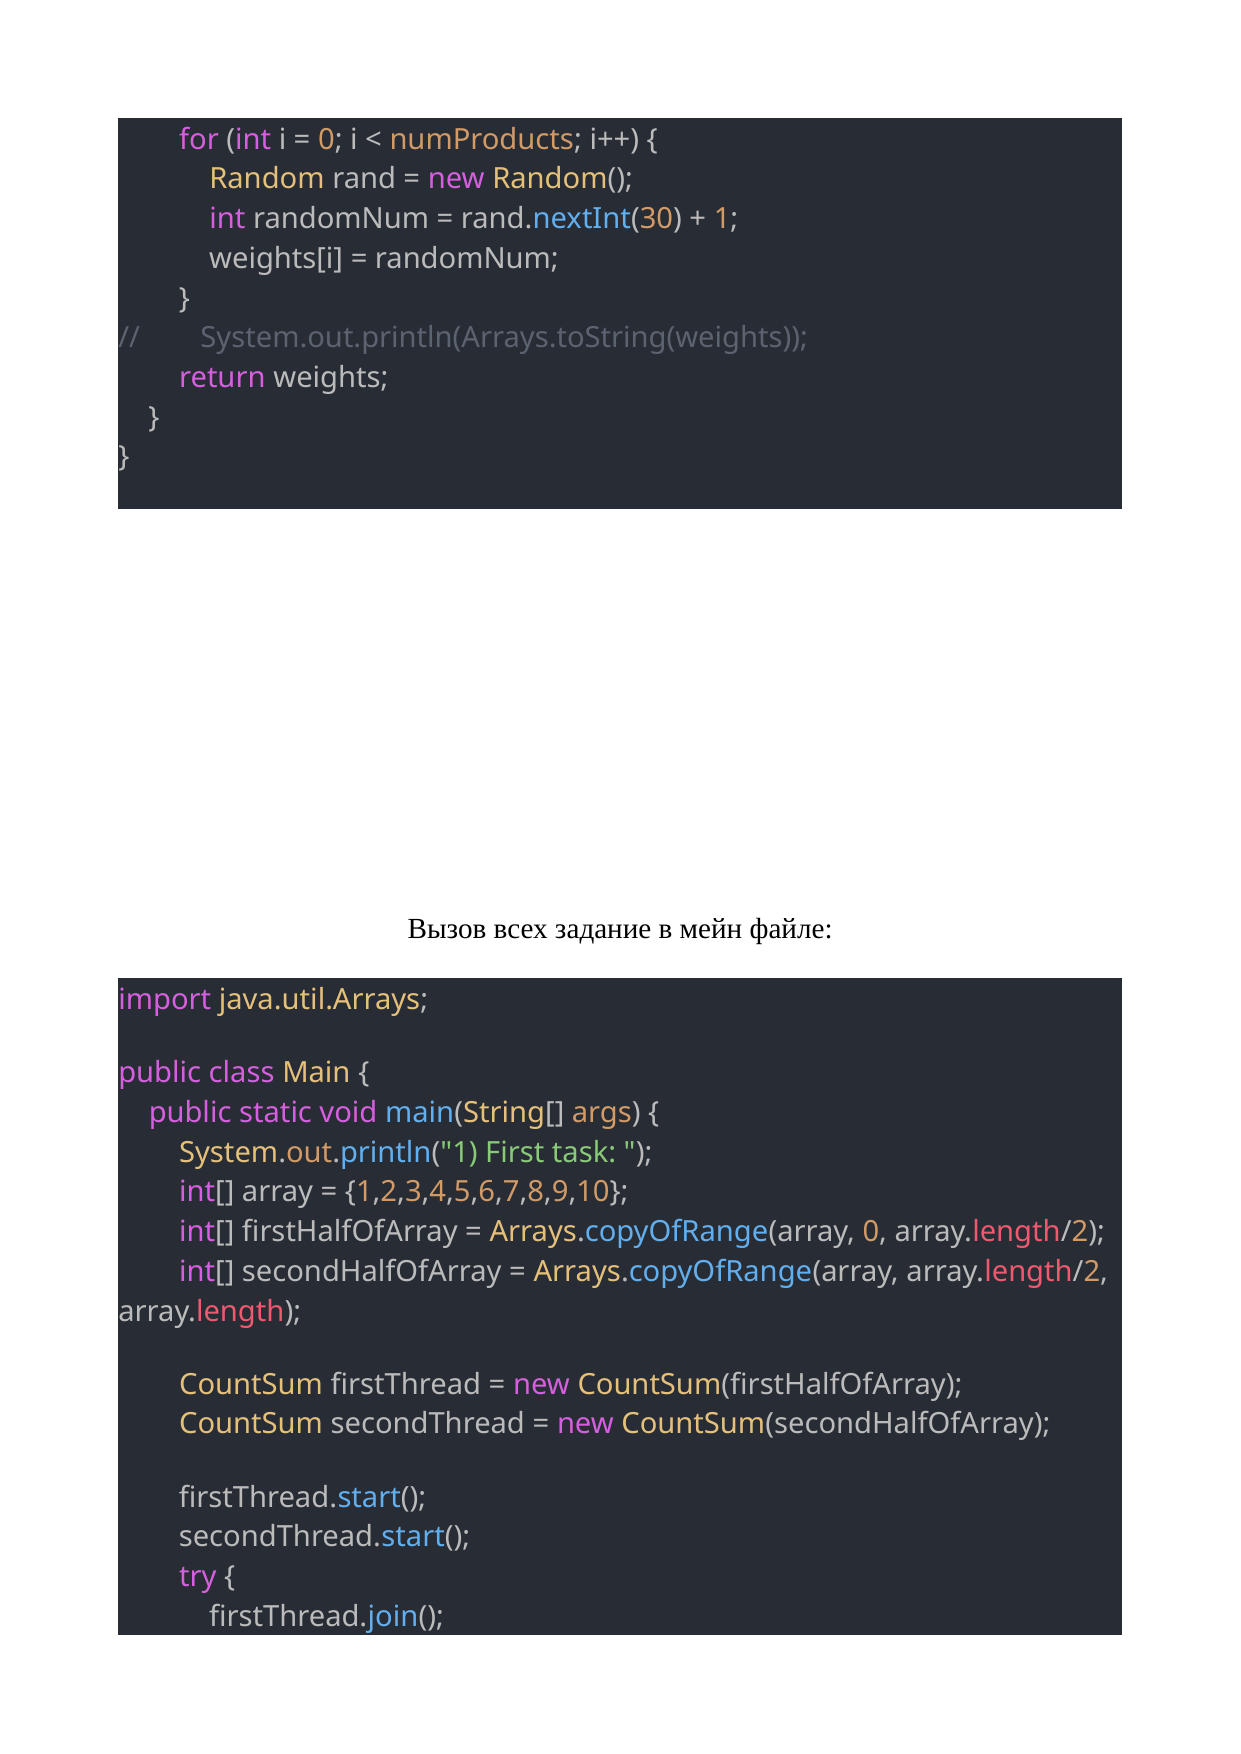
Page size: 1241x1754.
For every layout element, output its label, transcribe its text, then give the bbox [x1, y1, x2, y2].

text import java.util.Arrays; public class Main { public static void main(String[] args) { System.out.println("1) First task: "); int[] array = {1,2,3,4,5,6,7,8,9,10}; int[] firstHalfOfArray = Arrays.copyOfRange(array, 0, array.length/2); int[] secondHalfOfArray = Arrays.copyOfRange(array, array.length/2, array.length); CountSum firstThread = new CountSum(firstHalfOfArray); CountSum secondThread = new CountSum(secondHalfOfArray); firstThread.start(); secondThread.start(); try { firstThread.join(); [118, 978, 1122, 1635]
text Вызов всех задание в мейн файле: [118, 911, 1122, 945]
text for (int i = 0; i < numProducts; i++) { Random rand = new Random(); int randomNum = rand.nextInt(30) + 1; weights[i] = randomNum; } // System.out.println(Arrays.toString(weights)); return weights; } } [118, 118, 1122, 509]
